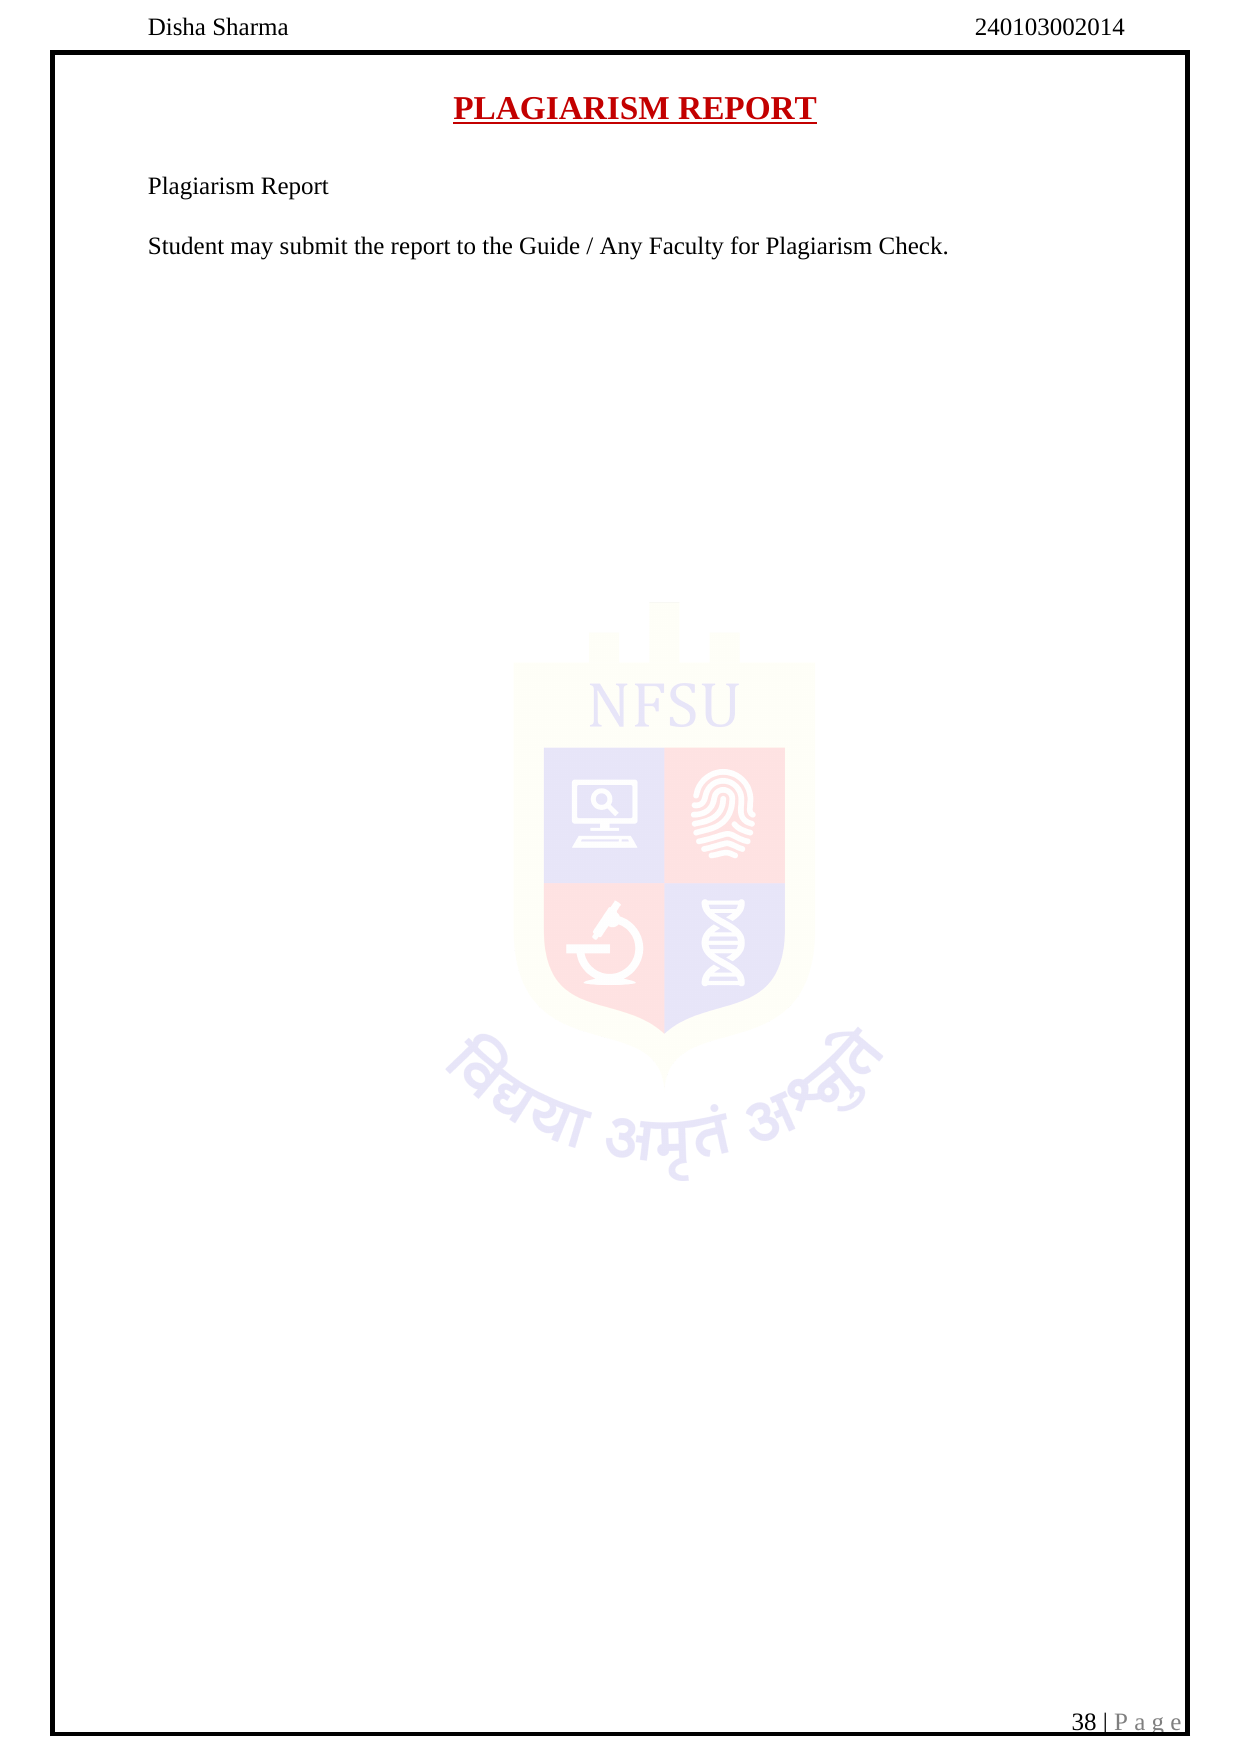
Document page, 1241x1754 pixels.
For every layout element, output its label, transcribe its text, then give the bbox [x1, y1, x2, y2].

title PLAGIARISM REPORT [148, 89, 1122, 127]
text Student may submit the report to the Guide / Any Faculty for Plagiarism Check. [148, 231, 1181, 260]
text Plagiarism Report [148, 171, 1181, 200]
